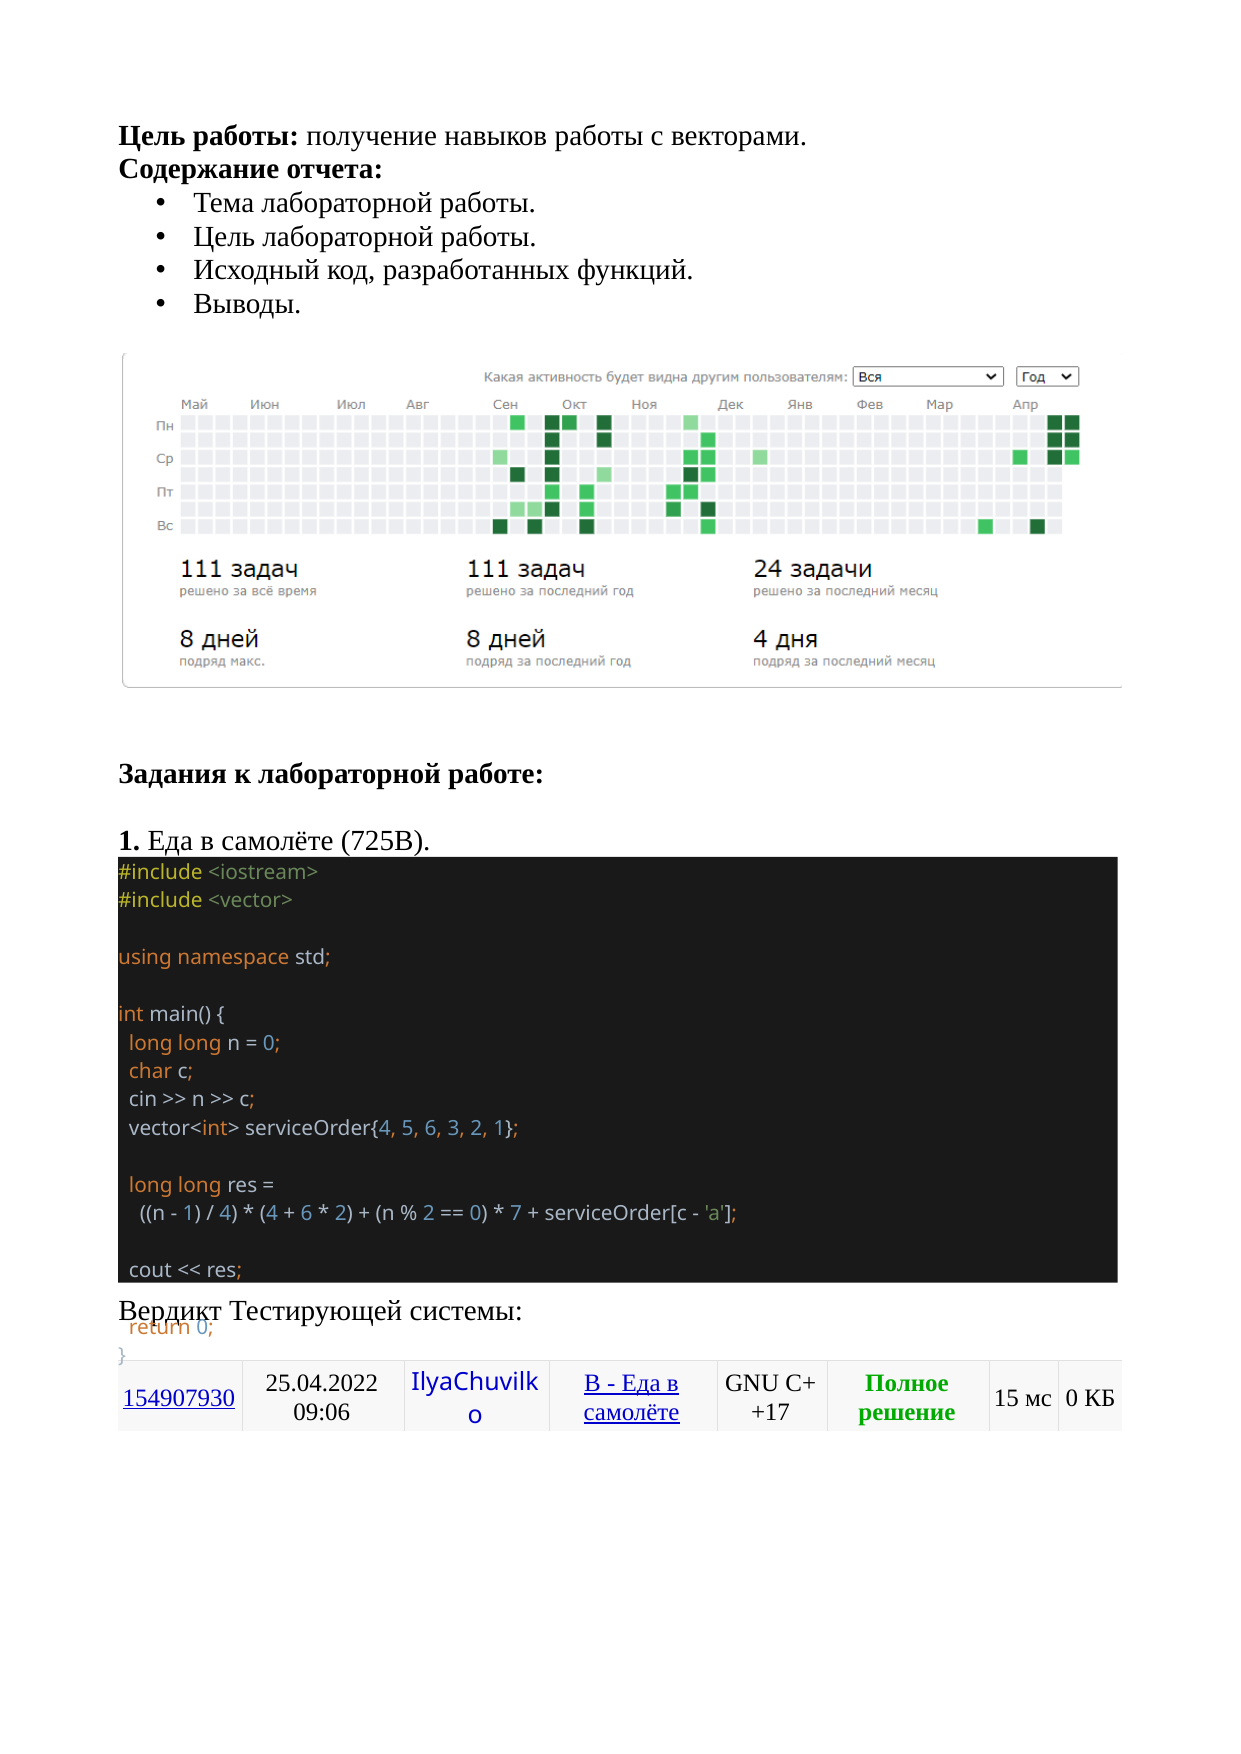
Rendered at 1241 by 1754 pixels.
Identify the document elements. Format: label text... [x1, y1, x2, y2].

text Содержание отчета:  [118, 152, 1122, 185]
text Цель работы: получение навыков работы с векторами. [118, 118, 1122, 152]
table_header B - Еда в самолёте [550, 1361, 717, 1431]
table_header IlyaChuvilko [405, 1361, 549, 1431]
picture [118, 353, 1123, 690]
table_header 15 мс [990, 1361, 1058, 1431]
table_header 25.04.2022 09:06 [243, 1361, 404, 1431]
list Цель лабораторной работы.  [156, 219, 1122, 252]
text 1. Еда в самолёте (725B). [118, 823, 1122, 857]
text Задания к лабораторной работе: [118, 756, 1122, 790]
table_header Полное решение [828, 1361, 989, 1431]
table_header 0 КБ [1059, 1361, 1122, 1431]
list Тема лабораторной работы.  [156, 185, 1122, 219]
list Исходный код, разработанных функций.  [156, 252, 1122, 286]
list Выводы. [156, 286, 1122, 320]
table_header GNU C++17 [718, 1361, 827, 1431]
text Вердикт Тестирующей системы: [118, 1293, 1122, 1327]
table_header 154907930 [118, 1361, 242, 1431]
